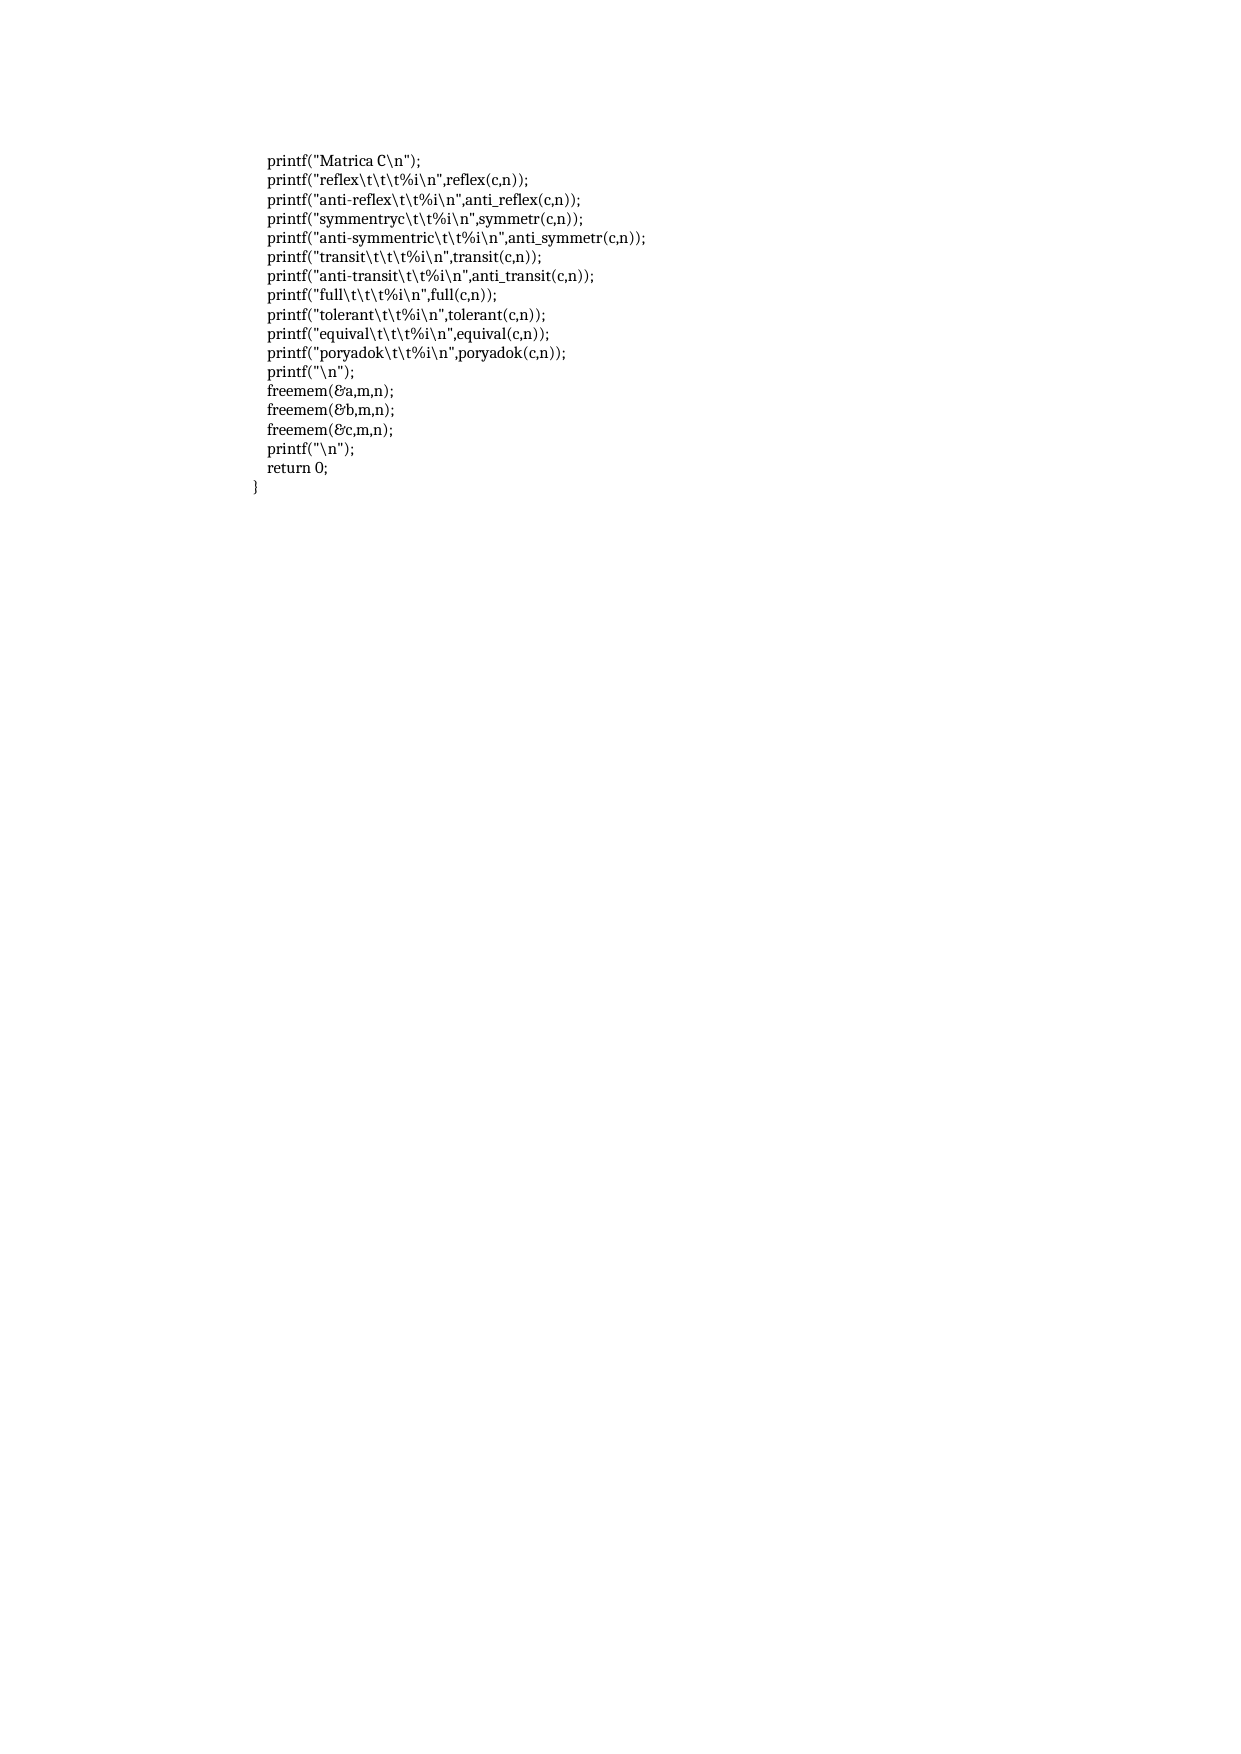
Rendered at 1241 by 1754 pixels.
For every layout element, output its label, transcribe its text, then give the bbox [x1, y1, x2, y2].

list return 0; [252, 458, 1152, 477]
list printf("symmentryc\t\t%i\n",symmetr(c,n)); [252, 209, 1152, 228]
list printf("reflex\t\t\t%i\n",reflex(c,n)); [252, 171, 1152, 190]
list printf("poryadok\t\t%i\n",poryadok(c,n)); [252, 343, 1152, 362]
list printf("anti-transit\t\t%i\n",anti_transit(c,n)); [252, 267, 1152, 286]
list printf("\n"); [252, 439, 1152, 458]
list printf("full\t\t\t%i\n",full(c,n)); [252, 286, 1152, 305]
list printf("Matrica C\n"); [252, 152, 1152, 171]
list printf("equival\t\t\t%i\n",equival(c,n)); [252, 324, 1152, 343]
list printf("anti-symmentric\t\t%i\n",anti_symmetr(c,n)); [252, 228, 1152, 247]
list freemem(&b,m,n); [252, 401, 1152, 420]
list printf("\n"); [252, 362, 1152, 382]
list printf("transit\t\t\t%i\n",transit(c,n)); [252, 247, 1152, 267]
list printf("anti-reflex\t\t%i\n",anti_reflex(c,n)); [252, 190, 1152, 209]
list freemem(&c,m,n); [252, 420, 1152, 439]
list freemem(&a,m,n); [252, 382, 1152, 401]
list } [252, 477, 1152, 497]
list printf("tolerant\t\t%i\n",tolerant(c,n)); [252, 305, 1152, 324]
